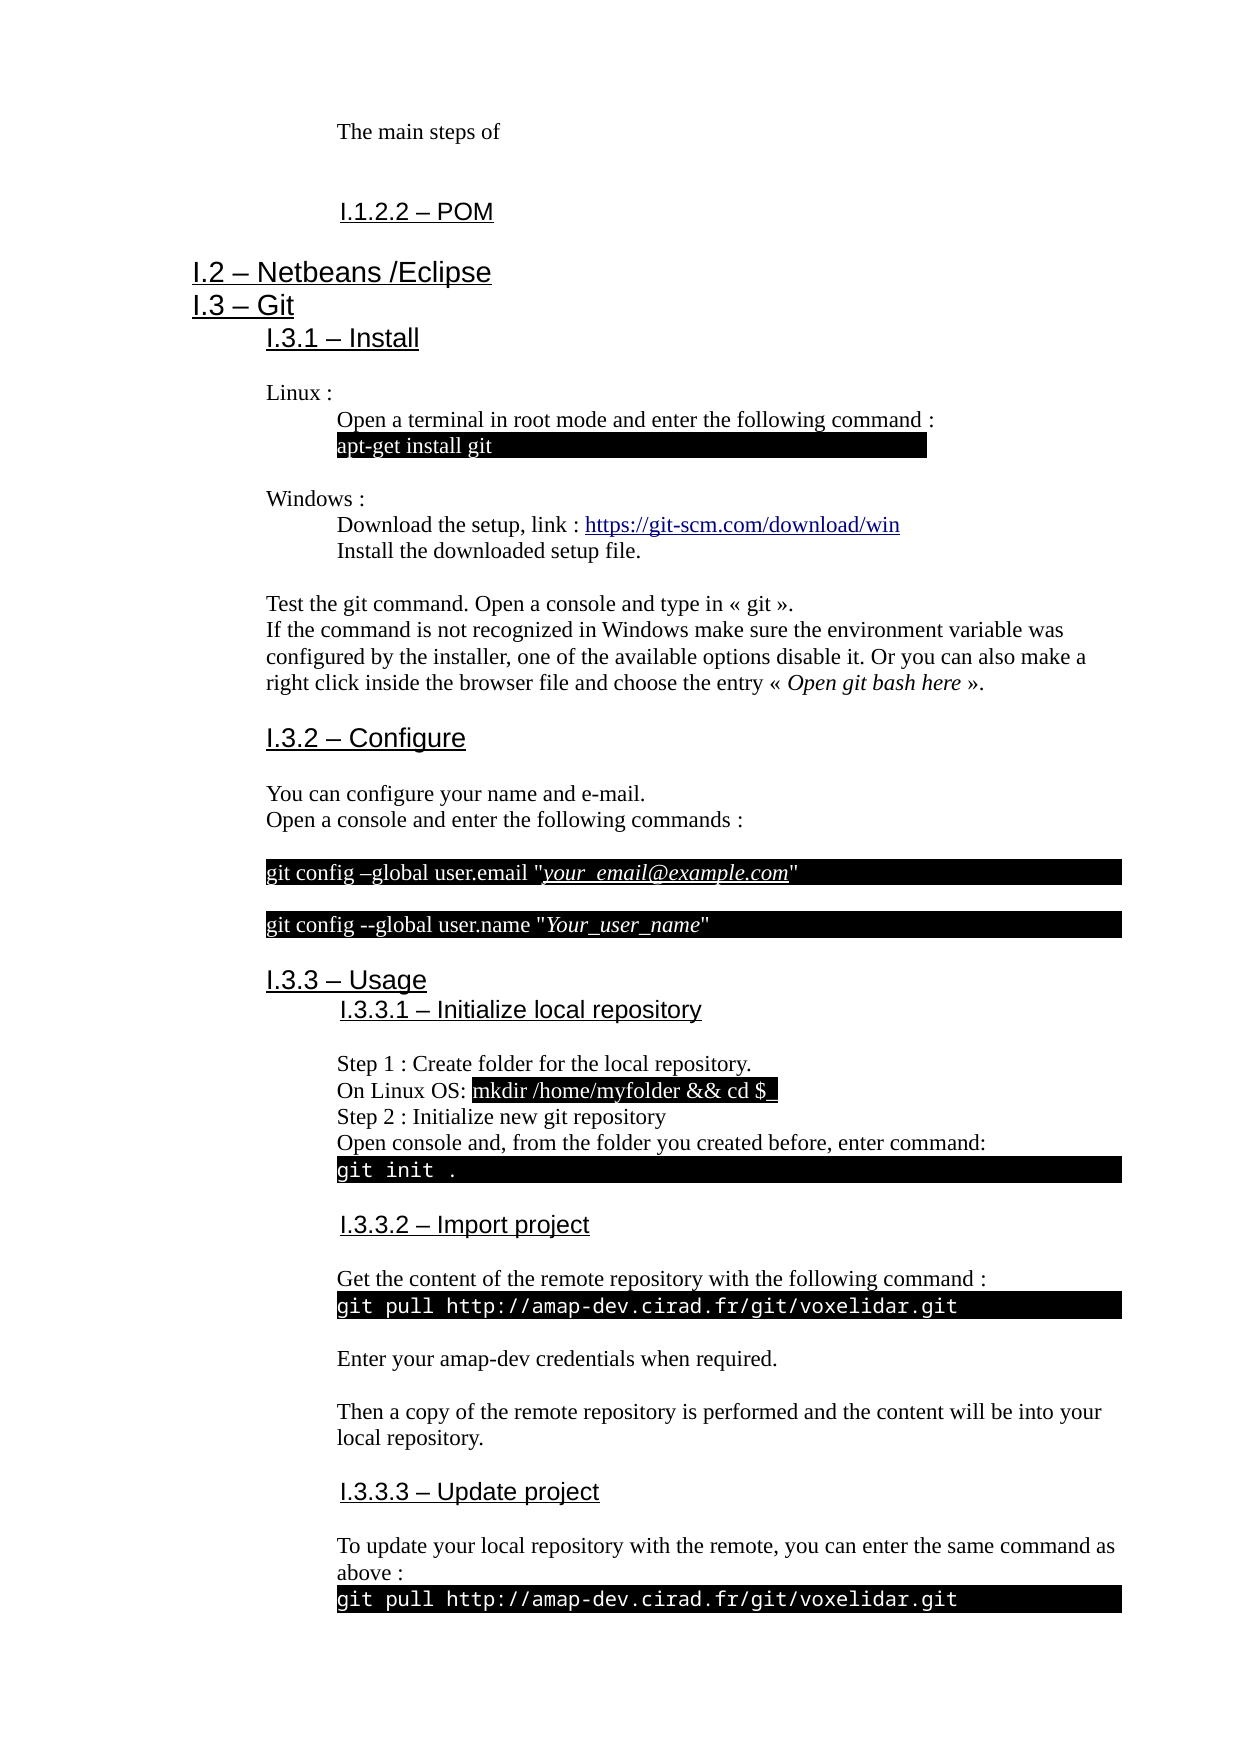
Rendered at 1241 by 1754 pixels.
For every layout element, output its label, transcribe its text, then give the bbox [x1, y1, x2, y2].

text Then a copy of the remote repository is performed and the content will be into your local repository. [337, 1398, 1122, 1451]
text On Linux OS: mkdir /home/myfolder && cd $_ [337, 1077, 1122, 1103]
text Open a terminal in root mode and enter the following command : [337, 406, 1122, 432]
text I.3.3.1 – Initialize local repository [339, 995, 1122, 1024]
text I.1.2.2 – POM [339, 197, 1122, 226]
text If the command is not recognized in Windows make sure the environment variable was configured by the installer, one of the available options disable it. Or you can also make a right click inside the browser file and choose the entry « Open git bash here ». [266, 617, 1122, 696]
text git init . [337, 1156, 1122, 1183]
text git pull http://amap-dev.cirad.fr/git/voxelidar.git [337, 1585, 1122, 1613]
text I.3.3 – Usage [266, 964, 1122, 995]
text Linux : [266, 379, 1122, 406]
text To update your local repository with the remote, you can enter the same command as above : [337, 1532, 1122, 1585]
text I.2 – Netbeans /Eclipse [192, 255, 1122, 288]
text git config –global user.email "your_email@example.com" [266, 859, 1122, 885]
text I.3 – Git [192, 288, 1122, 322]
text git config --global user.name "Your_user_name" [266, 911, 1122, 938]
text I.3.3.3 – Update project [339, 1477, 1122, 1506]
text Open a console and enter the following commands : [266, 806, 1122, 832]
text Step 2 : Initialize new git repository [337, 1103, 1122, 1129]
text Open console and, from the folder you created before, enter command: [337, 1129, 1122, 1156]
text Get the content of the remote repository with the following command : [337, 1265, 1122, 1291]
text I.3.1 – Install [266, 322, 1122, 353]
text Windows : [266, 485, 1122, 511]
text Download the setup, link : https://git-scm.com/download/win [337, 511, 1122, 537]
text The main steps of [337, 118, 1122, 144]
text apt-get install git [337, 432, 1122, 458]
text Install the downloaded setup file. [337, 537, 1122, 564]
text I.3.2 – Configure [266, 722, 1122, 753]
text Test the git command. Open a console and type in « git ». [266, 590, 1122, 617]
text I.3.3.2 – Import project [339, 1210, 1122, 1239]
text git pull http://amap-dev.cirad.fr/git/voxelidar.git [337, 1291, 1122, 1319]
text Enter your amap-dev credentials when required. [337, 1345, 1122, 1372]
text Step 1 : Create folder for the local repository. [337, 1050, 1122, 1077]
text You can configure your name and e-mail. [266, 779, 1122, 806]
